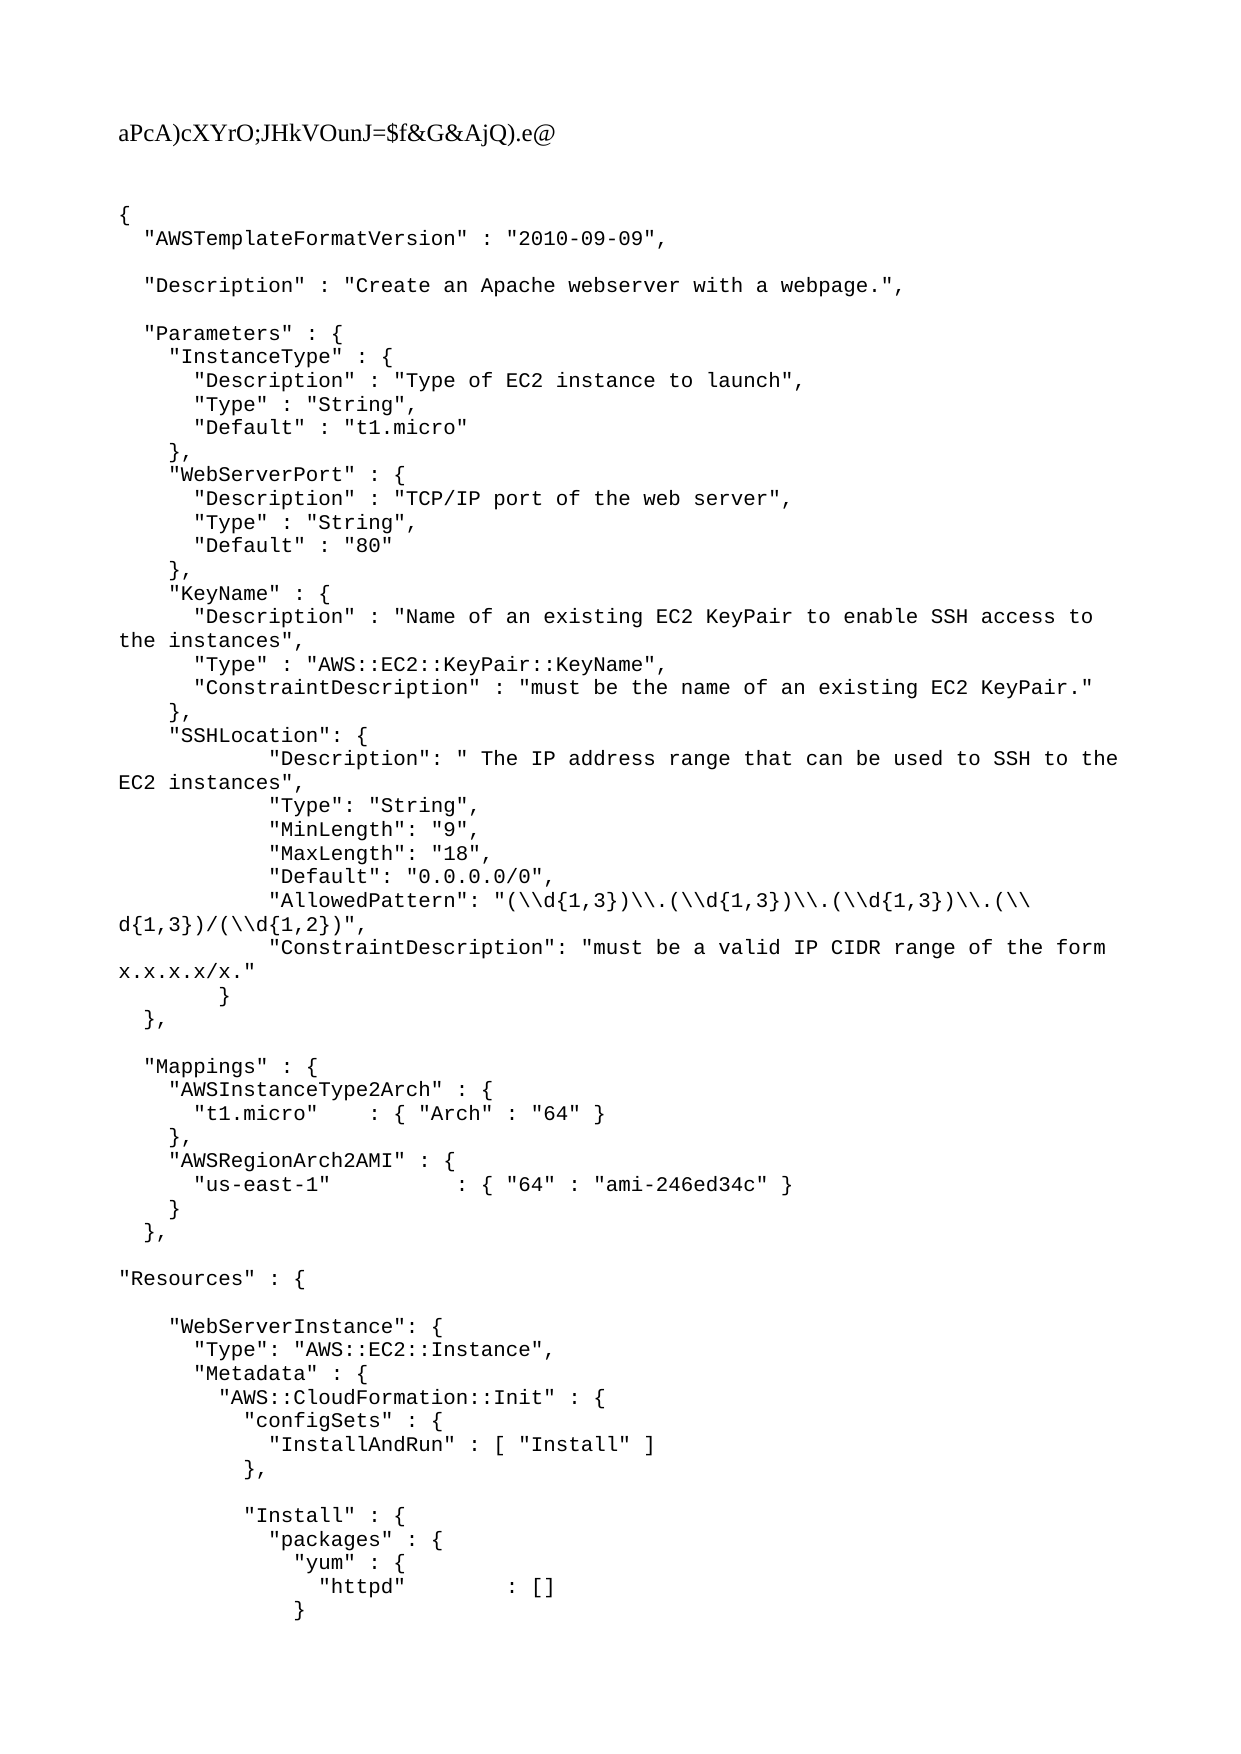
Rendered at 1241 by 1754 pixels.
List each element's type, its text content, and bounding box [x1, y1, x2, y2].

text }, [118, 1127, 1122, 1150]
text { [118, 204, 1122, 228]
text "Default": "0.0.0.0/0", [118, 866, 1122, 890]
text "Parameters" : { [118, 323, 1122, 346]
text }, [118, 441, 1122, 464]
text "AWSInstanceType2Arch" : { [118, 1079, 1122, 1103]
text "ConstraintDescription" : "must be the name of an existing EC2 KeyPair." [118, 677, 1122, 701]
text "Description" : "Create an Apache webserver with a webpage.", [118, 275, 1122, 299]
text "Metadata" : { [118, 1363, 1122, 1387]
text "t1.micro" : { "Arch" : "64" } [118, 1103, 1122, 1127]
text "Resources" : { [118, 1268, 1122, 1292]
text "AWSTemplateFormatVersion" : "2010-09-09", [118, 228, 1122, 252]
text "AllowedPattern": "(\\d{1,3})\\.(\\d{1,3})\\.(\\d{1,3})\\.(\\d{1,3})/(\\d{1,2})", [118, 890, 1122, 937]
text "Description" : "Type of EC2 instance to launch", [118, 370, 1122, 393]
text "configSets" : { [118, 1410, 1122, 1434]
text } [118, 1599, 1122, 1623]
text "SSHLocation": { [118, 724, 1122, 748]
text "Type" : "AWS::EC2::KeyPair::KeyName", [118, 654, 1122, 677]
text "InstanceType" : { [118, 346, 1122, 370]
text "Description" : "TCP/IP port of the web server", [118, 488, 1122, 512]
text "Mappings" : { [118, 1056, 1122, 1079]
text "yum" : { [118, 1552, 1122, 1576]
text "Install" : { [118, 1505, 1122, 1528]
text "httpd" : [] [118, 1576, 1122, 1599]
text "InstallAndRun" : [ "Install" ] [118, 1434, 1122, 1458]
text "us-east-1" : { "64" : "ami-246ed34c" } [118, 1174, 1122, 1197]
text "KeyName" : { [118, 583, 1122, 606]
text "MinLength": "9", [118, 819, 1122, 843]
text "AWS::CloudFormation::Init" : { [118, 1387, 1122, 1410]
text } [118, 985, 1122, 1008]
text "packages" : { [118, 1528, 1122, 1552]
text }, [118, 1008, 1122, 1032]
text aPcA)cXYrO;JHkVOunJ=$f&G&AjQ).e@ [118, 118, 1122, 147]
text "Default" : "80" [118, 535, 1122, 559]
text "WebServerInstance": { [118, 1316, 1122, 1339]
text "Description" : "Name of an existing EC2 KeyPair to enable SSH access to the instances", [118, 606, 1122, 654]
text } [118, 1197, 1122, 1221]
text "Type": "AWS::EC2::Instance", [118, 1339, 1122, 1363]
text }, [118, 559, 1122, 583]
text "Default" : "t1.micro" [118, 417, 1122, 441]
text }, [118, 1458, 1122, 1481]
text "WebServerPort" : { [118, 464, 1122, 488]
text "Description": " The IP address range that can be used to SSH to the EC2 instances", [118, 748, 1122, 796]
text }, [118, 701, 1122, 724]
text "ConstraintDescription": "must be a valid IP CIDR range of the form x.x.x.x/x." [118, 937, 1122, 985]
text "AWSRegionArch2AMI" : { [118, 1150, 1122, 1174]
text "MaxLength": "18", [118, 843, 1122, 866]
text "Type" : "String", [118, 512, 1122, 535]
text "Type": "String", [118, 796, 1122, 819]
text }, [118, 1221, 1122, 1245]
text "Type" : "String", [118, 393, 1122, 417]
